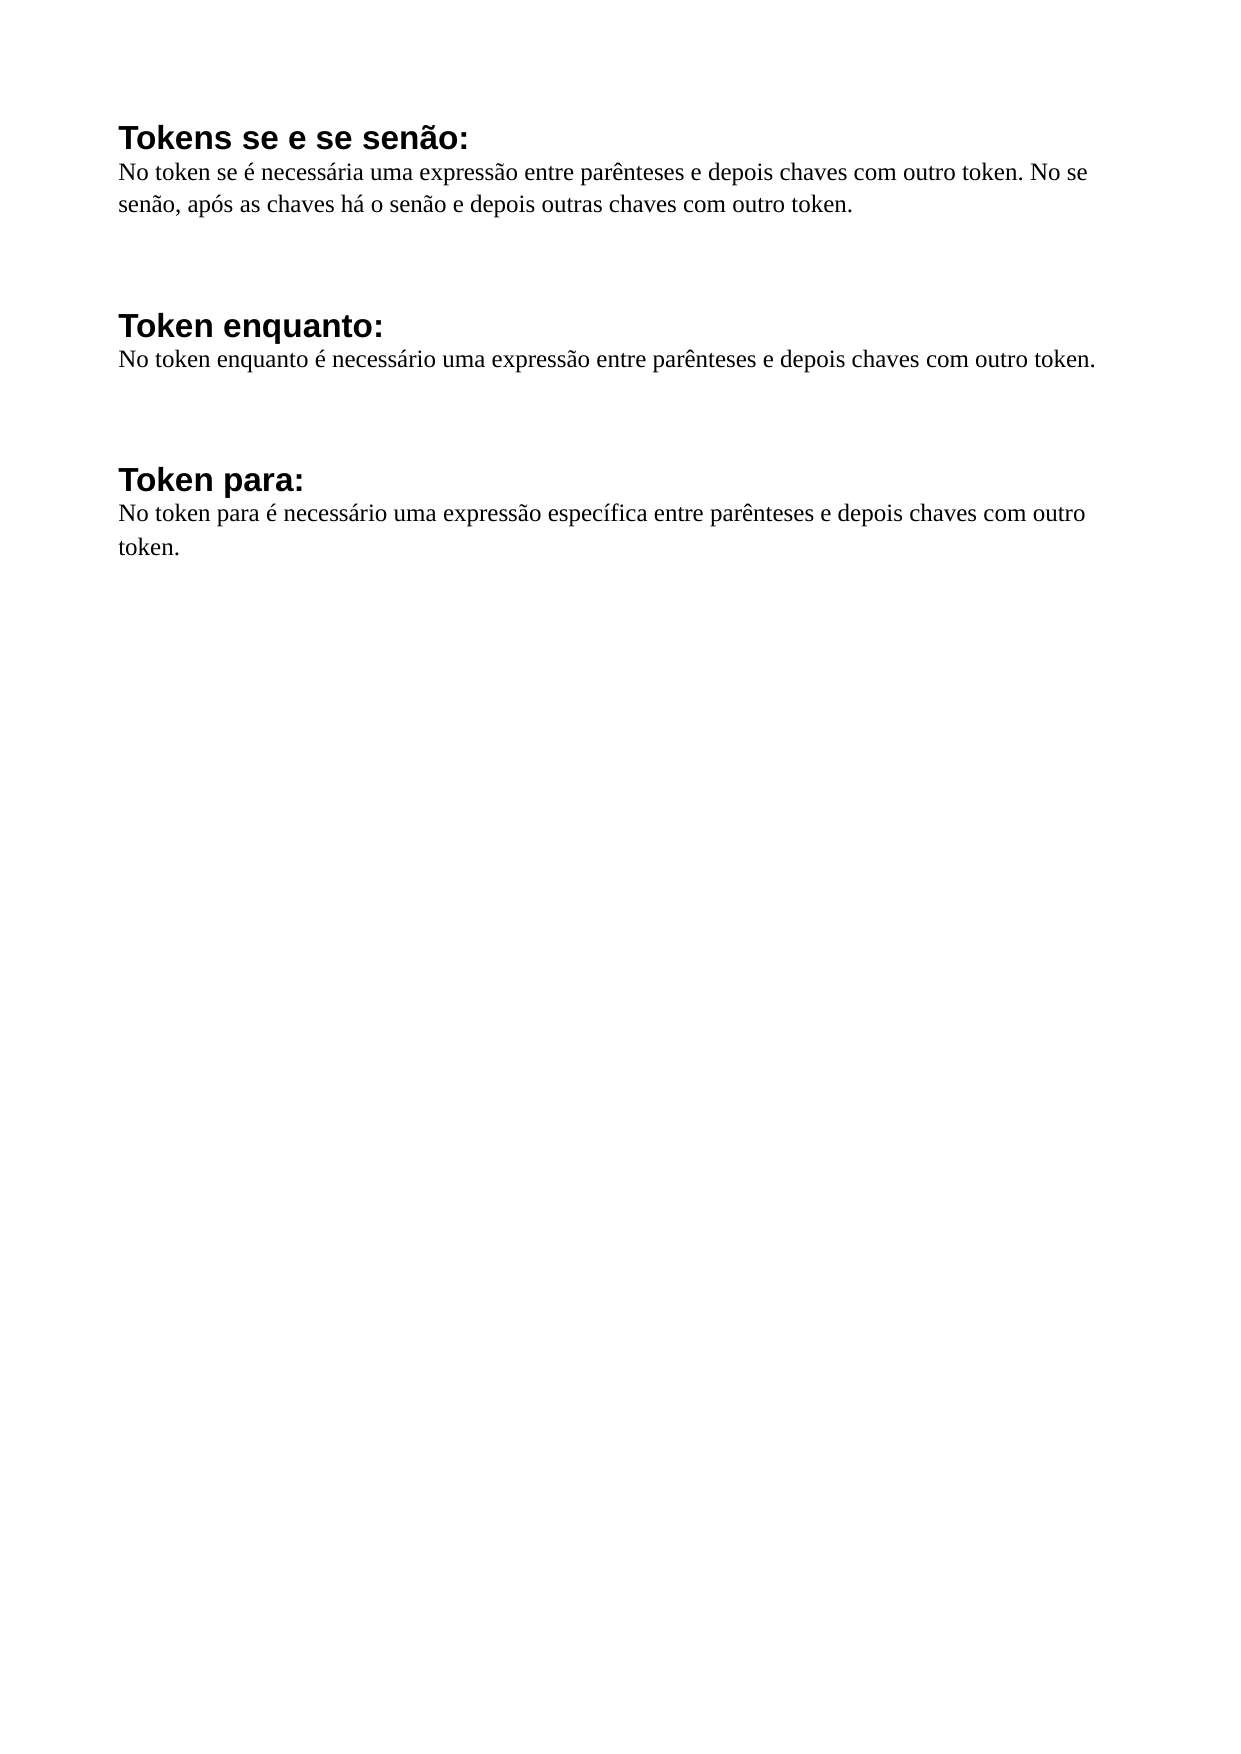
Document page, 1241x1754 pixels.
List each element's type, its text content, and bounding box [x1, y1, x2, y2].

subtitle Tokens se e se senão: [118, 118, 1122, 157]
subtitle Token para: [118, 460, 1122, 498]
text No token enquanto é necessário uma expressão entre parênteses e depois chaves com outro token. [118, 344, 1122, 373]
text No token se é necessária uma expressão entre parênteses e depois chaves com outro token. No se senão, após as chaves há o senão e depois outras chaves com outro token. [118, 157, 1122, 218]
text No token para é necessário uma expressão específica entre parênteses e depois chaves com outro token. [118, 498, 1122, 560]
subtitle Token enquanto: [118, 306, 1122, 344]
